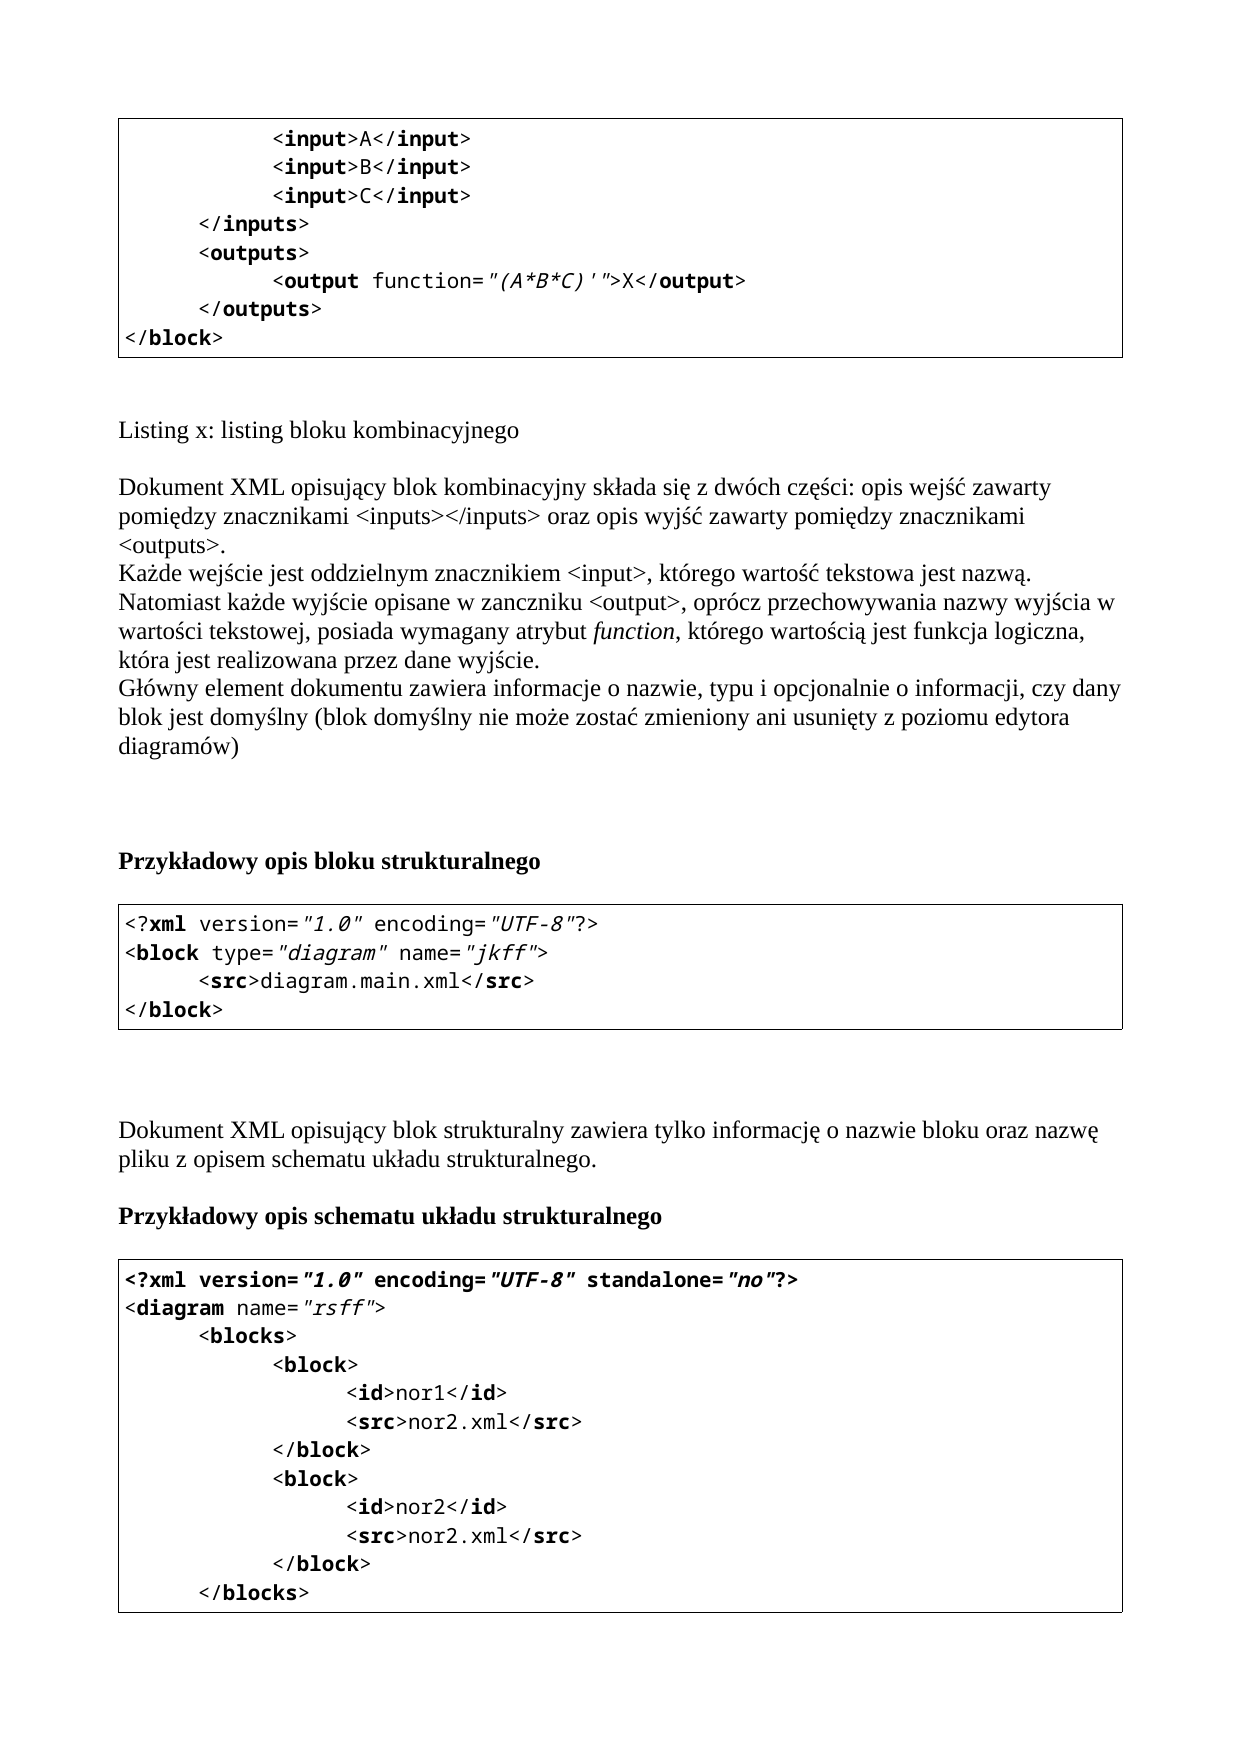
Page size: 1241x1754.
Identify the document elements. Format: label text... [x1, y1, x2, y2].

text Każde wejście jest oddzielnym znacznikiem <input>, którego wartość tekstowa jest nazwą. [118, 558, 1122, 587]
text Dokument XML opisujący blok kombinacyjny składa się z dwóch części: opis wejść zawarty pomiędzy znacznikami <inputs></inputs> oraz opis wyjść zawarty pomiędzy znacznikami <outputs>. [118, 472, 1122, 558]
table_header <input>A</input> <input>B</input> <input>C</input> </inputs> <outputs> <output function="(A*B*C)'">X</output> </outputs> </block> [119, 119, 1122, 357]
text Główny element dokumentu zawiera informacje o nazwie, typu i opcjonalnie o informacji, czy dany blok jest domyślny (blok domyślny nie może zostać zmieniony ani usunięty z poziomu edytora diagramów) [118, 673, 1122, 760]
text Przykładowy opis bloku strukturalnego [118, 846, 1122, 875]
table_header <?xml version="1.0" encoding="UTF-8"?> <block type="diagram" name="jkff"> <src>diagram.main.xml</src> </block> [119, 905, 1122, 1029]
text Natomiast każde wyjście opisane w zanczniku <output>, oprócz przechowywania nazwy wyjścia w wartości tekstowej, posiada wymagany atrybut function, którego wartością jest funkcja logiczna, która jest realizowana przez dane wyjście. [118, 587, 1122, 673]
table_header <?xml version="1.0" encoding="UTF-8" standalone="no"?> <diagram name="rsff"> <blocks> <block> <id>nor1</id> <src>nor2.xml</src> </block> <block> <id>nor2</id> <src>nor2.xml</src> </block> </blocks> [119, 1260, 1122, 1612]
text Listing x: listing bloku kombinacyjnego [118, 415, 1122, 443]
text Przykładowy opis schematu układu strukturalnego [118, 1201, 1122, 1230]
text Dokument XML opisujący blok strukturalny zawiera tylko informację o nazwie bloku oraz nazwę pliku z opisem schematu układu strukturalnego. [118, 1115, 1122, 1173]
